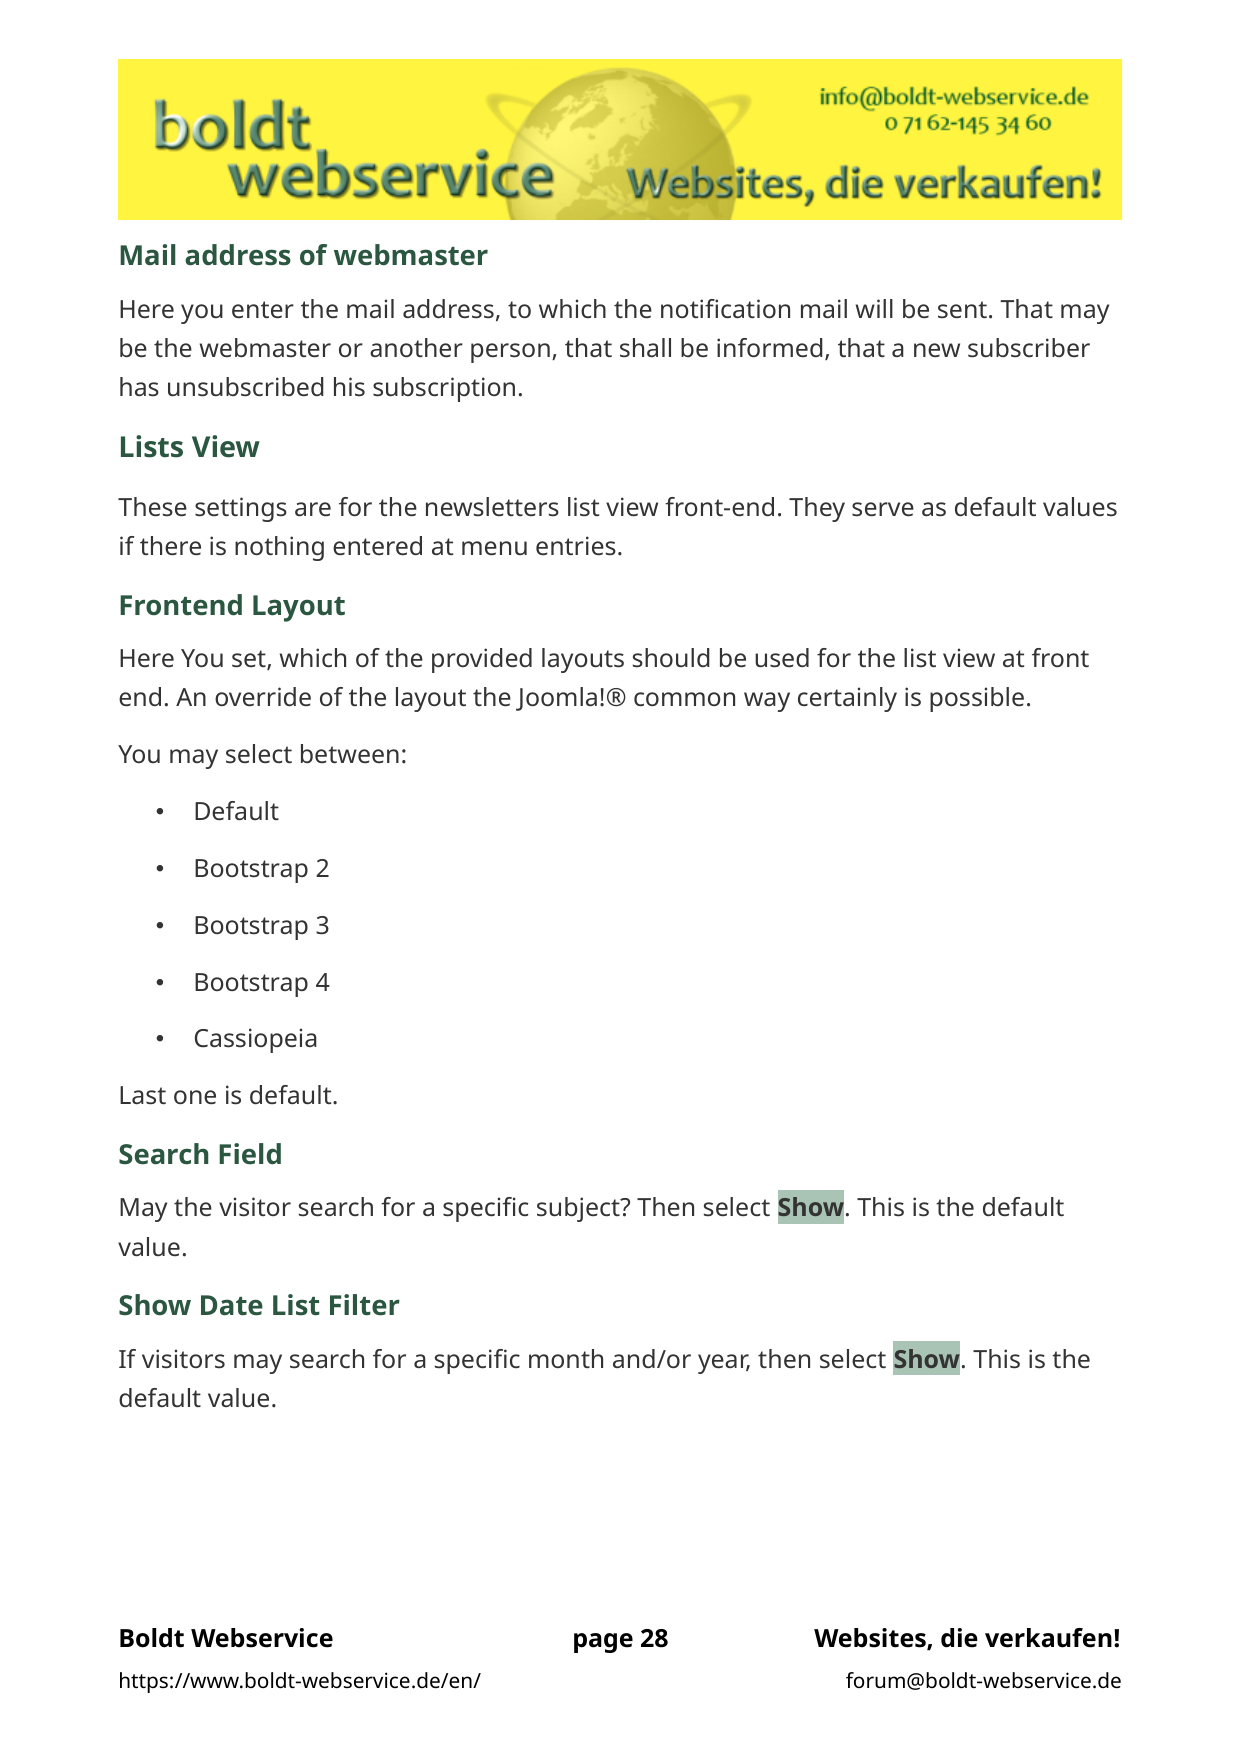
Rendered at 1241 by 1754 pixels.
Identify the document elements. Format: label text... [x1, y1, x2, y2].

text Here you enter the mail address, to which the notification mail will be sent. That may be the webmaster or another person, that shall be informed, that a new subscriber has unsubscribed his subscription. [118, 291, 1122, 404]
text Last one is default. [118, 1078, 1122, 1112]
list Bootstrap 3 [156, 907, 1122, 941]
subtitle Frontend Layout [118, 586, 1122, 623]
list Default [156, 794, 1122, 828]
text These settings are for the newsletters list view front-end. They serve as default values if there is nothing entered at menu entries. [118, 489, 1122, 563]
picture [118, 59, 1123, 220]
text May the visitor search for a specific subject? Then select Show. This is the default value. [118, 1190, 1122, 1263]
list Cassiopeia [156, 1021, 1122, 1055]
text Here You set, which of the provided layouts should be used for the list view at front end. An override of the layout the Joomla!® common way certainly is possible. [118, 641, 1122, 714]
list Bootstrap 4 [156, 964, 1122, 998]
subtitle Show Date List Filter [118, 1286, 1122, 1324]
text If visitors may search for a specific month and/or year, then select Show. This is the default value. [118, 1341, 1122, 1414]
subtitle Mail address of webmaster [118, 236, 1122, 274]
subtitle Search Field [118, 1135, 1122, 1172]
text You may select between: [118, 737, 1122, 771]
list Bootstrap 2 [156, 851, 1122, 884]
subtitle Lists View [118, 427, 1122, 466]
